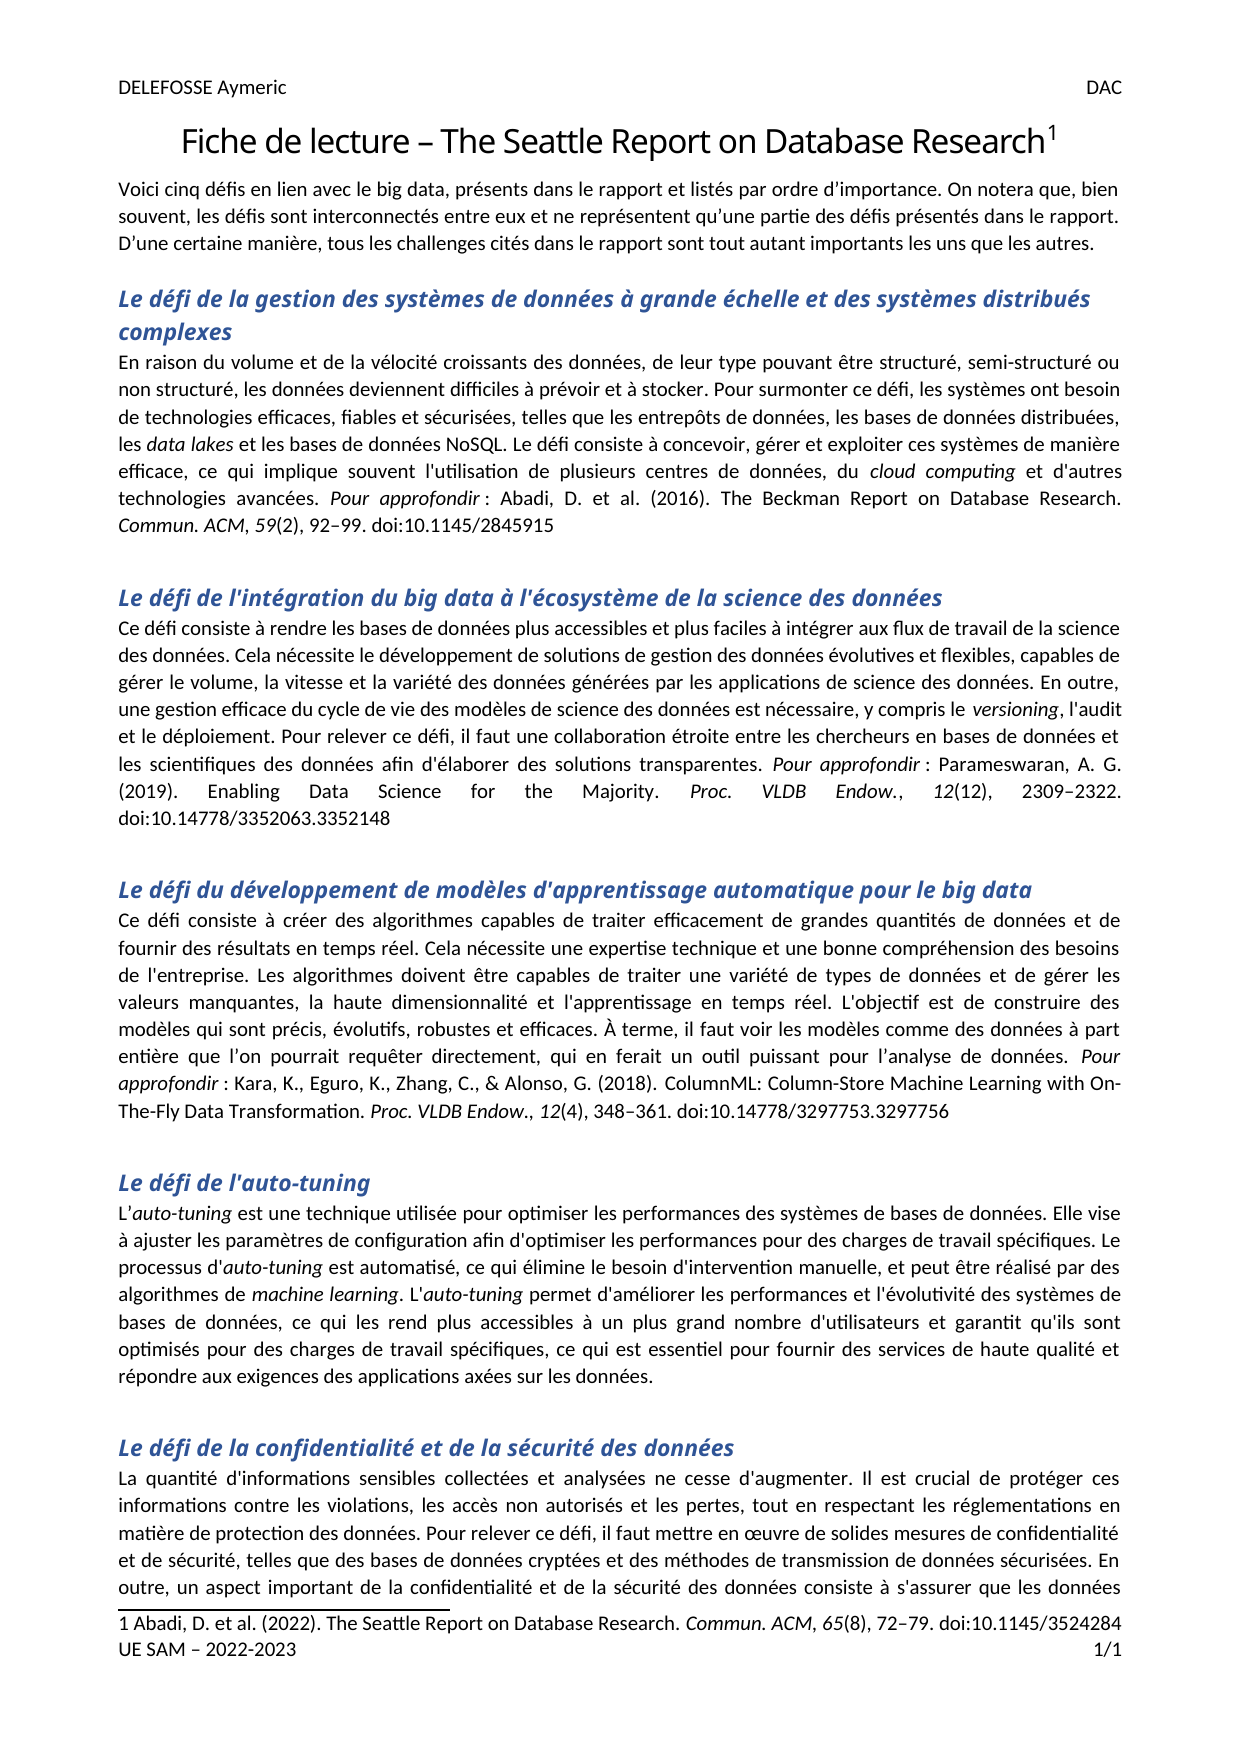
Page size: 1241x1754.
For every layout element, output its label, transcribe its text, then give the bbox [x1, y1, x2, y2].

text Voici cinq défis en lien avec le big data, présents dans le rapport et listés par ordre d’importance. On notera que, bien souvent, les défis sont interconnectés entre eux et ne représentent qu’une partie des défis présentés dans le rapport. D’une certaine manière, tous les challenges cités dans le rapport sont tout autant importants les uns que les autres. [118, 176, 1122, 256]
title Fiche de lecture – The Seattle Report on Database Research [118, 118, 1122, 163]
text La quantité d'informations sensibles collectées et analysées ne cesse d'augmenter. Il est crucial de protéger ces informations contre les violations, les accès non autorisés et les pertes, tout en respectant les réglementations en matière de protection des données. Pour relever ce défi, il faut mettre en œuvre de solides mesures de confidentialité et de sécurité, telles que des bases de données cryptées et des méthodes de transmission de données sécurisées. En outre, un aspect important de la confidentialité et de la sécurité des données consiste à s'assurer que les données [118, 1466, 1122, 1600]
text Abadi, D. et al. (2022). The Seattle Report on Database Research. Commun. ACM, 65(8), 72–79. doi:10.1145/3524284 [118, 1610, 1122, 1636]
text L’auto-tuning est une technique utilisée pour optimiser les performances des systèmes de bases de données. Elle vise à ajuster les paramètres de configuration afin d'optimiser les performances pour des charges de travail spécifiques. Le processus d'auto-tuning est automatisé, ce qui élimine le besoin d'intervention manuelle, et peut être réalisé par des algorithmes de machine learning. L'auto-tuning permet d'améliorer les performances et l'évolutivité des systèmes de bases de données, ce qui les rend plus accessibles à un plus grand nombre d'utilisateurs et garantit qu'ils sont optimisés pour des charges de travail spécifiques, ce qui est essentiel pour fournir des services de haute qualité et répondre aux exigences des applications axées sur les données. [118, 1200, 1122, 1389]
subtitle Le défi de la gestion des systèmes de données à grande échelle et des systèmes distribués complexes [118, 283, 1122, 347]
subtitle Le défi de l'intégration du big data à l'écosystème de la science des données [118, 581, 1122, 613]
subtitle Le défi de la confidentialité et de la sécurité des données [118, 1432, 1122, 1463]
subtitle Le défi du développement de modèles d'apprentissage automatique pour le big data [118, 874, 1122, 905]
text En raison du volume et de la vélocité croissants des données, de leur type pouvant être structuré, semi-structuré ou non structuré, les données deviennent difficiles à prévoir et à stocker. Pour surmonter ce défi, les systèmes ont besoin de technologies efficaces, fiables et sécurisées, telles que les entrepôts de données, les bases de données distribuées, les data lakes et les bases de données NoSQL. Le défi consiste à concevoir, gérer et exploiter ces systèmes de manière efficace, ce qui implique souvent l'utilisation de plusieurs centres de données, du cloud computing et d'autres technologies avancées. Pour approfondir : Abadi, D. et al. (2016). The Beckman Report on Database Research. Commun. ACM, 59(2), 92–99. doi:10.1145/2845915 [118, 349, 1122, 538]
text Ce défi consiste à créer des algorithmes capables de traiter efficacement de grandes quantités de données et de fournir des résultats en temps réel. Cela nécessite une expertise technique et une bonne compréhension des besoins de l'entreprise. Les algorithmes doivent être capables de traiter une variété de types de données et de gérer les valeurs manquantes, la haute dimensionnalité et l'apprentissage en temps réel. L'objectif est de construire des modèles qui sont précis, évolutifs, robustes et efficaces. À terme, il faut voir les modèles comme des données à part entière que l’on pourrait requêter directement, qui en ferait un outil puissant pour l’analyse de données. Pour approfondir : Kara, K., Eguro, K., Zhang, C., & Alonso, G. (2018). ColumnML: Column-Store Machine Learning with On-The-Fly Data Transformation. Proc. VLDB Endow., 12(4), 348–361. doi:10.14778/3297753.3297756 [118, 907, 1122, 1123]
subtitle Le défi de l'auto-tuning [118, 1167, 1122, 1198]
text Ce défi consiste à rendre les bases de données plus accessibles et plus faciles à intégrer aux flux de travail de la science des données. Cela nécessite le développement de solutions de gestion des données évolutives et flexibles, capables de gérer le volume, la vitesse et la variété des données générées par les applications de science des données. En outre, une gestion efficace du cycle de vie des modèles de science des données est nécessaire, y compris le versioning, l'audit et le déploiement. Pour relever ce défi, il faut une collaboration étroite entre les chercheurs en bases de données et les scientifiques des données afin d'élaborer des solutions transparentes. Pour approfondir : Parameswaran, A. G. (2019). Enabling Data Science for the Majority. Proc. VLDB Endow., 12(12), 2309–2322. doi:10.14778/3352063.3352148 [118, 615, 1122, 831]
